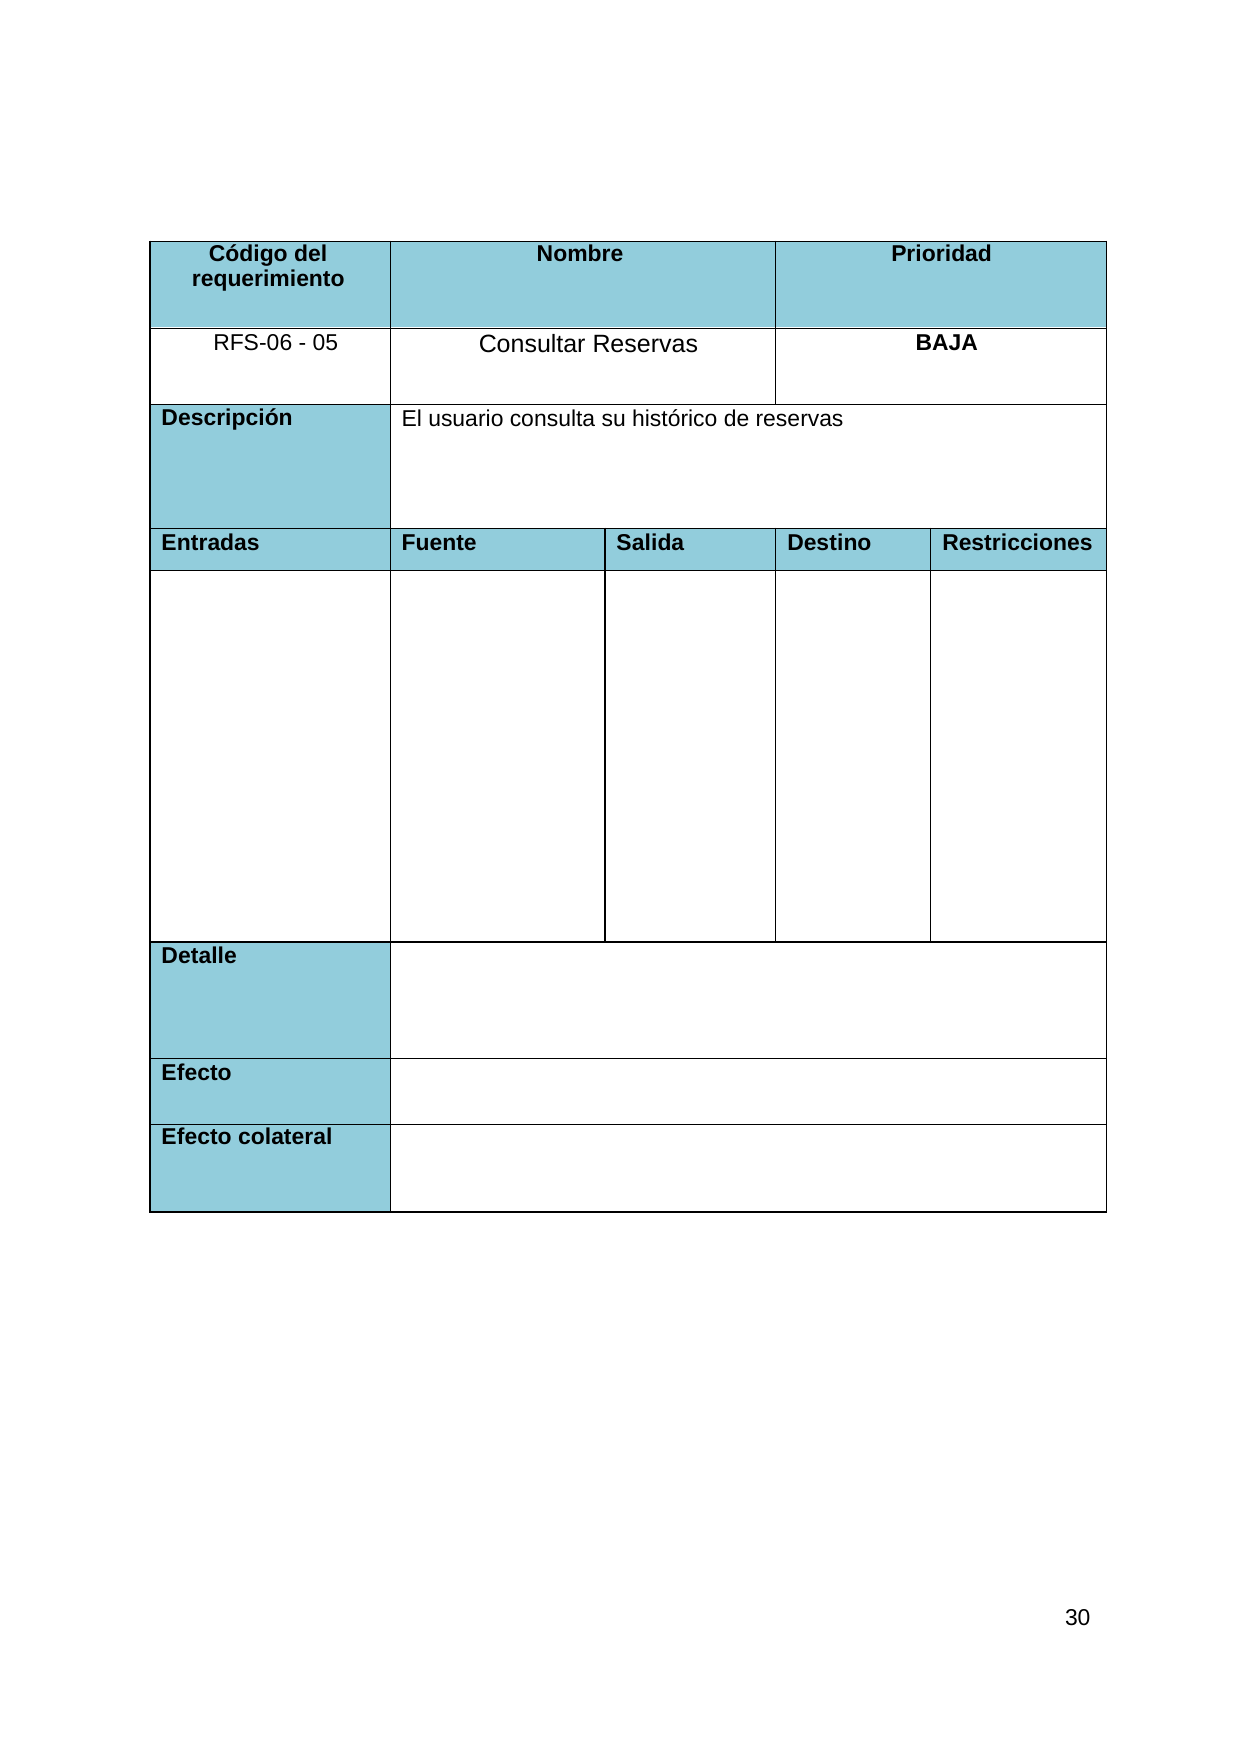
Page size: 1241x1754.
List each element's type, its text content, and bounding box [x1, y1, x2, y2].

table_cell [931, 571, 1106, 941]
table_cell [391, 943, 1106, 1058]
table_cell [776, 571, 930, 941]
table_cell Efecto [151, 1059, 390, 1124]
table_cell Detalle [151, 943, 390, 1058]
table_cell Efecto colateral [151, 1125, 390, 1211]
table_header Código del requerimiento [151, 242, 390, 327]
table_cell Restricciones [931, 529, 1106, 570]
table_cell Destino [776, 529, 930, 570]
table_header Prioridad [776, 242, 1106, 327]
table_cell [151, 571, 390, 941]
table_cell [391, 1125, 1106, 1211]
table_cell Descripción [151, 405, 390, 528]
table_cell [606, 571, 775, 941]
table_cell BAJA [776, 329, 1106, 404]
table_cell Fuente [391, 529, 604, 570]
table_cell [391, 571, 604, 941]
table_cell El usuario consulta su histórico de reservas [391, 405, 1106, 528]
table_cell [391, 1059, 1106, 1124]
table_cell Salida [606, 529, 775, 570]
table_cell RFS-06 - 05 [151, 329, 390, 404]
table_cell Entradas [151, 529, 390, 570]
table_header Nombre [391, 242, 775, 327]
table_cell Consultar Reservas [391, 329, 775, 404]
